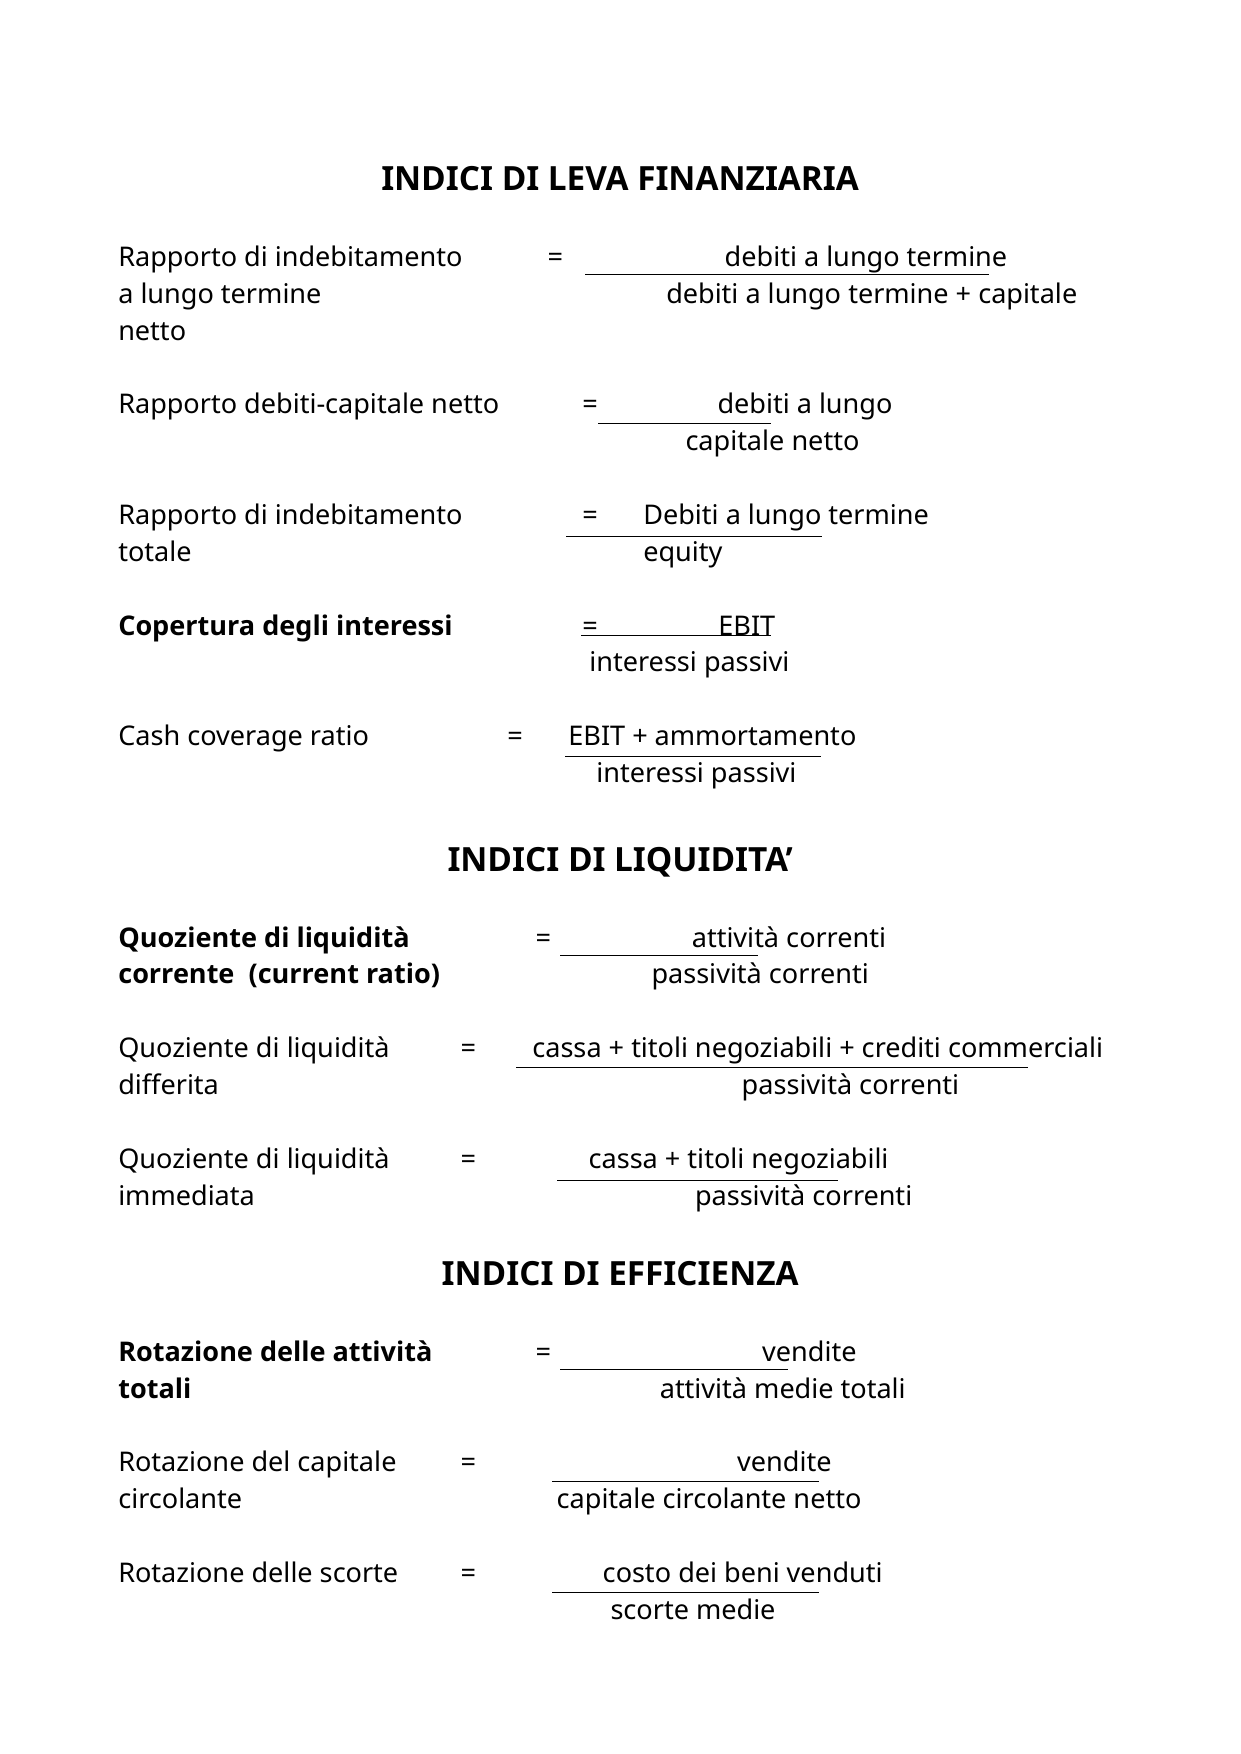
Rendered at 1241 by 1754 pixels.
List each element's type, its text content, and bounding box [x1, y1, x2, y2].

text immediata passività correnti [118, 1176, 1122, 1213]
text interessi passivi [118, 643, 1122, 680]
text totali attività medie totali [118, 1369, 1122, 1406]
text totale equity [118, 532, 1122, 569]
text Quoziente di liquidità = attività correnti [118, 918, 1122, 955]
text Rapporto debiti-capitale netto = debiti a lungo [118, 385, 1122, 422]
text Rotazione del capitale = vendite [118, 1443, 1122, 1480]
text Rapporto di indebitamento = Debiti a lungo termine [118, 495, 1122, 532]
text Rotazione delle attività = vendite [118, 1332, 1122, 1369]
text Copertura degli interessi = EBIT [118, 606, 1122, 643]
text INDICI DI LEVA FINANZIARIA [118, 155, 1122, 200]
text differita passività correnti [118, 1066, 1122, 1102]
text INDICI DI LIQUIDITA’ [118, 836, 1122, 881]
text INDICI DI EFFICIENZA [118, 1250, 1122, 1295]
text Quoziente di liquidità = cassa + titoli negoziabili + crediti commerciali [118, 1029, 1122, 1066]
text Cash coverage ratio = EBIT + ammortamento [118, 717, 1122, 753]
text circolante capitale circolante netto [118, 1480, 1122, 1517]
text Rotazione delle scorte = costo dei beni venduti [118, 1553, 1122, 1590]
text Quoziente di liquidità = cassa + titoli negoziabili [118, 1139, 1122, 1176]
text a lungo termine debiti a lungo termine + capitale netto [118, 274, 1122, 348]
text corrente (current ratio) passività correnti [118, 955, 1122, 992]
text capitale netto [118, 422, 1122, 458]
text Rapporto di indebitamento = debiti a lungo termine [118, 237, 1122, 274]
text interessi passivi [118, 753, 1122, 790]
text scorte medie [118, 1590, 1122, 1627]
